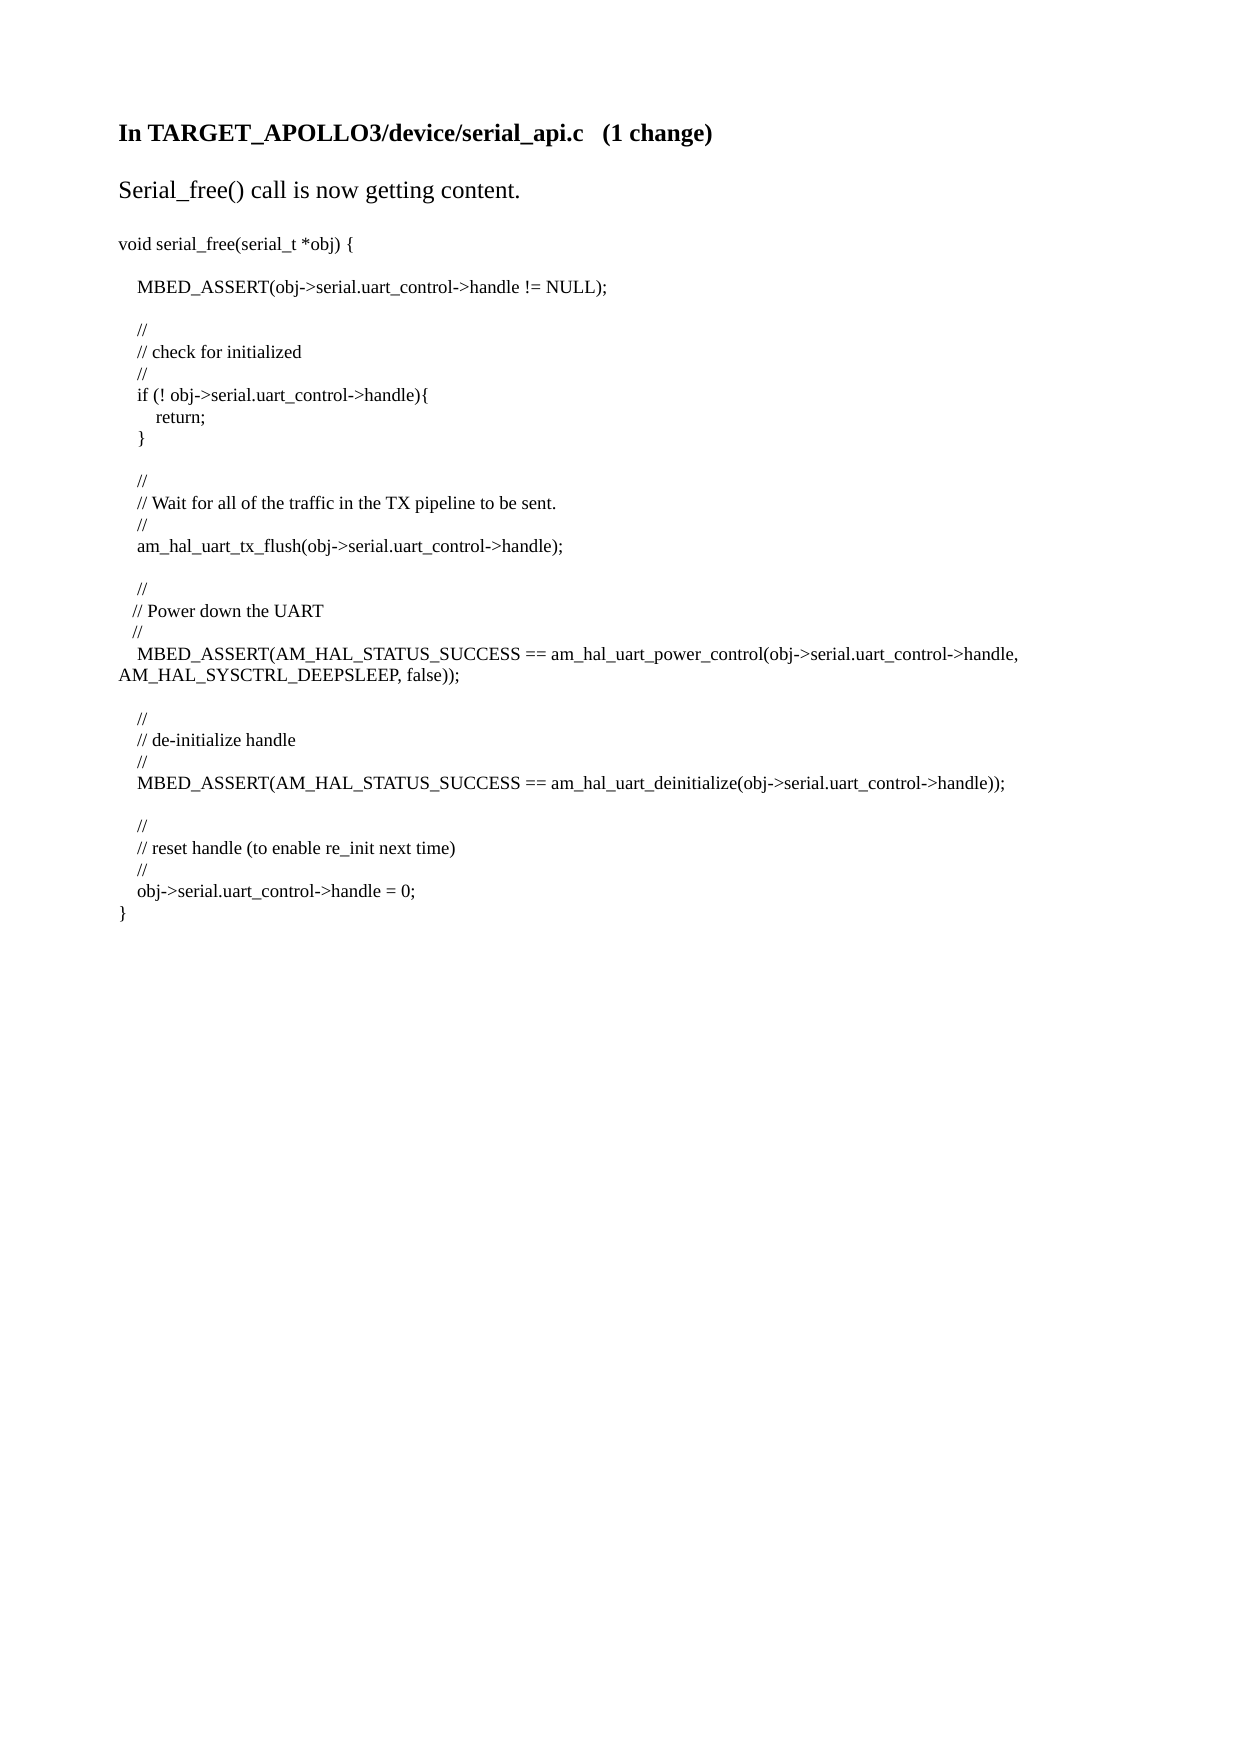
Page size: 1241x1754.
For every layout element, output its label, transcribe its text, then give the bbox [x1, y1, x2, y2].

text } [118, 427, 1122, 449]
text // check for initialized [118, 341, 1122, 362]
text // [118, 513, 1122, 535]
text // [118, 858, 1122, 880]
text Serial_free() call is now getting content. [118, 176, 1122, 204]
text // Wait for all of the traffic in the TX pipeline to be sent. [118, 492, 1122, 513]
text // [118, 319, 1122, 341]
text // [118, 621, 1122, 643]
text MBED_ASSERT(obj->serial.uart_control->handle != NULL); [118, 276, 1122, 298]
text } [118, 902, 1122, 923]
text // [118, 578, 1122, 600]
text am_hal_uart_tx_flush(obj->serial.uart_control->handle); [118, 535, 1122, 557]
text // [118, 362, 1122, 384]
text // [118, 707, 1122, 729]
text if (! obj->serial.uart_control->handle){ [118, 384, 1122, 406]
text return; [118, 406, 1122, 427]
text // Power down the UART [118, 600, 1122, 621]
text // [118, 470, 1122, 492]
text MBED_ASSERT(AM_HAL_STATUS_SUCCESS == am_hal_uart_power_control(obj->serial.uart_control->handle, AM_HAL_SYSCTRL_DEEPSLEEP, false)); [118, 643, 1122, 686]
text // [118, 815, 1122, 837]
text void serial_free(serial_t *obj) { [118, 233, 1122, 255]
text // de-initialize handle [118, 729, 1122, 751]
text // [118, 751, 1122, 772]
text In TARGET_APOLLO3/device/serial_api.c (1 change) [118, 118, 1122, 147]
text // reset handle (to enable re_init next time) [118, 837, 1122, 858]
text obj->serial.uart_control->handle = 0; [118, 880, 1122, 902]
text MBED_ASSERT(AM_HAL_STATUS_SUCCESS == am_hal_uart_deinitialize(obj->serial.uart_control->handle)); [118, 772, 1122, 794]
